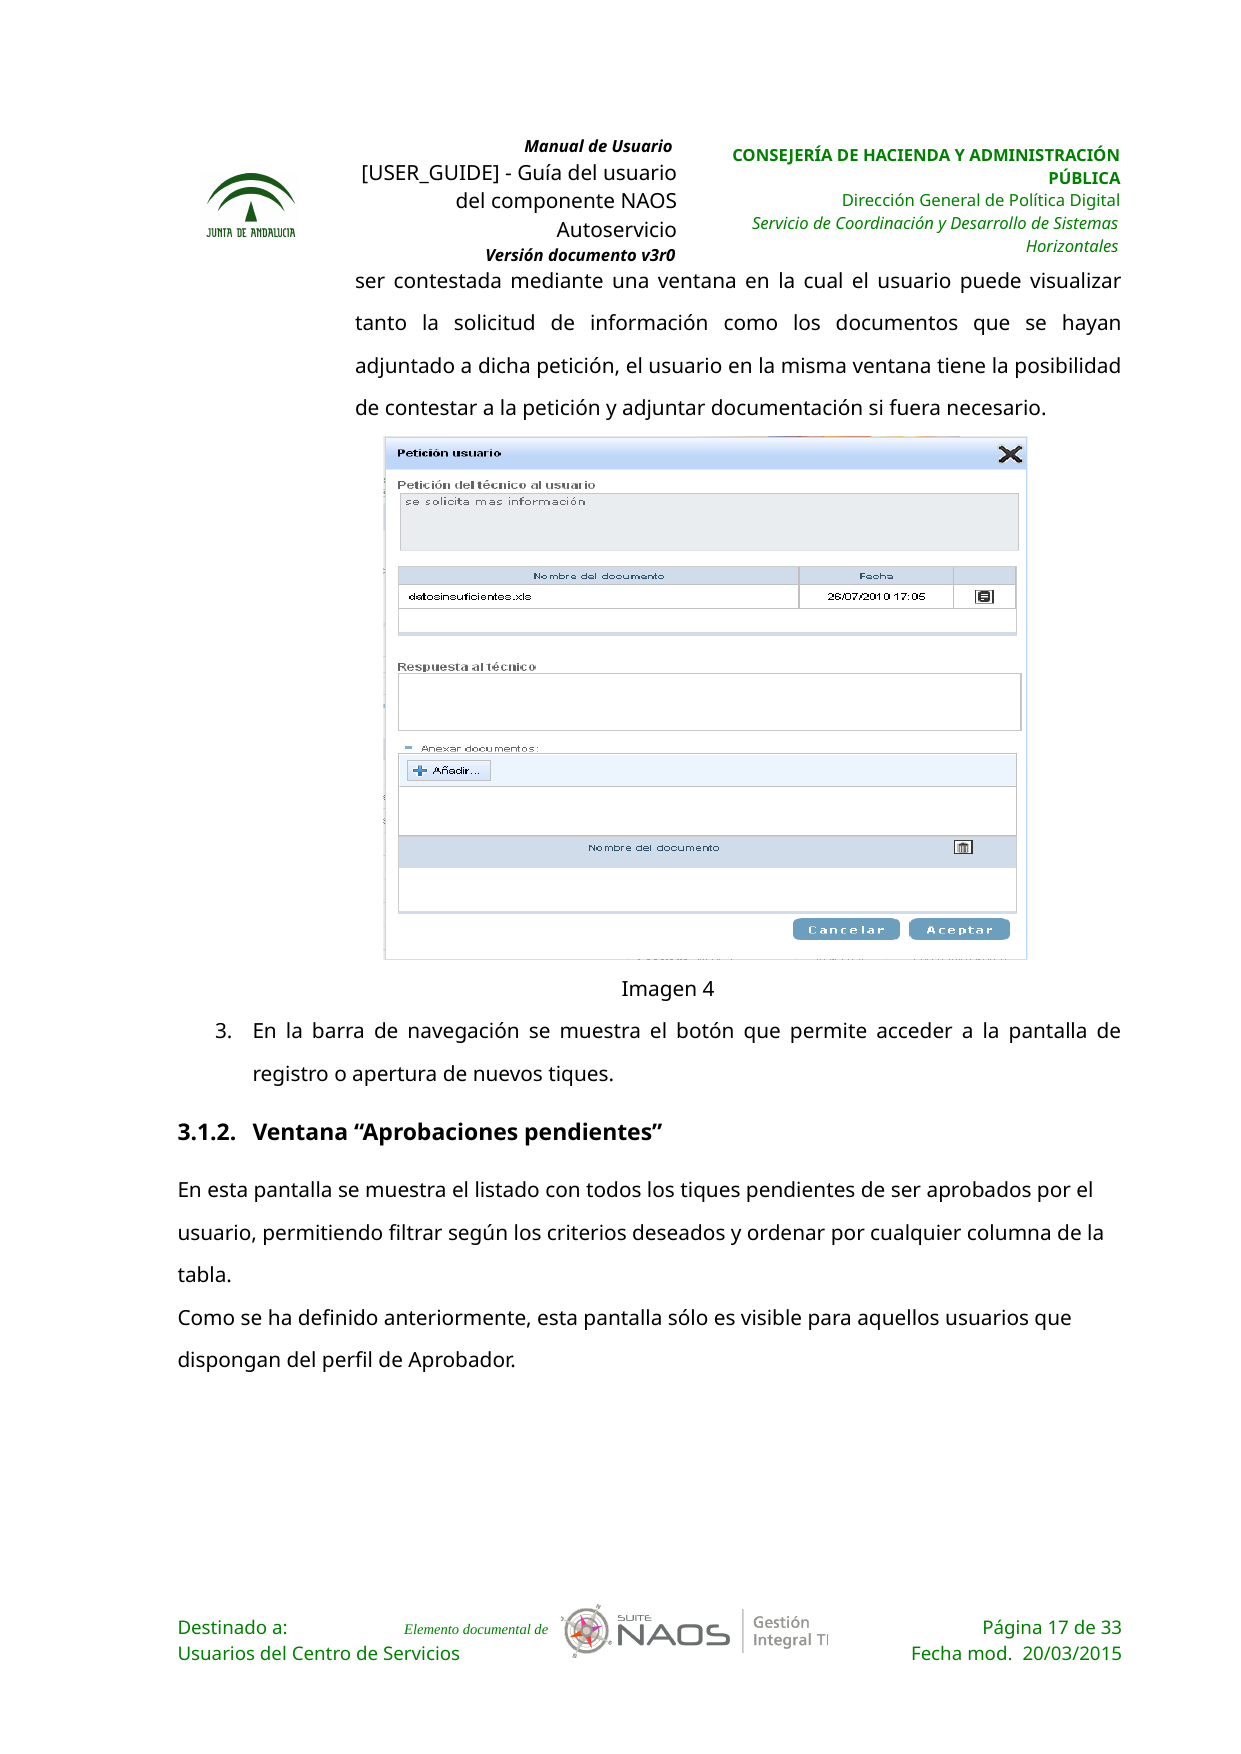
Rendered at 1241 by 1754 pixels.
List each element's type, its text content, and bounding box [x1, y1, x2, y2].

picture [201, 173, 298, 241]
text Como se ha definido anteriormente, esta pantalla sólo es visible para aquellos usuarios que dispongan del perfil de Aprobador. [177, 1303, 1122, 1374]
picture [383, 436, 1028, 960]
picture [560, 1604, 829, 1658]
text Imagen 4 [213, 974, 1122, 1002]
text En esta pantalla se muestra el listado con todos los tiques pendientes de ser aprobados por el usuario, permitiendo filtrar según los criterios deseados y ordenar por cualquier columna de la tabla. [177, 1175, 1122, 1289]
list En la barra de navegación se muestra el botón que permite acceder a la pantalla de registro o apertura de nuevos tiques. [215, 1016, 1122, 1087]
list ser contestada mediante una ventana en la cual el usuario puede visualizar tanto la solicitud de información como los documentos que se hayan adjuntado a dicha petición, el usuario en la misma ventana tiene la posibilidad de contestar a la petición y adjuntar documentación si fuera necesario. [288, 266, 1122, 422]
subtitle Ventana “Aprobaciones pendientes” [177, 1116, 1122, 1148]
